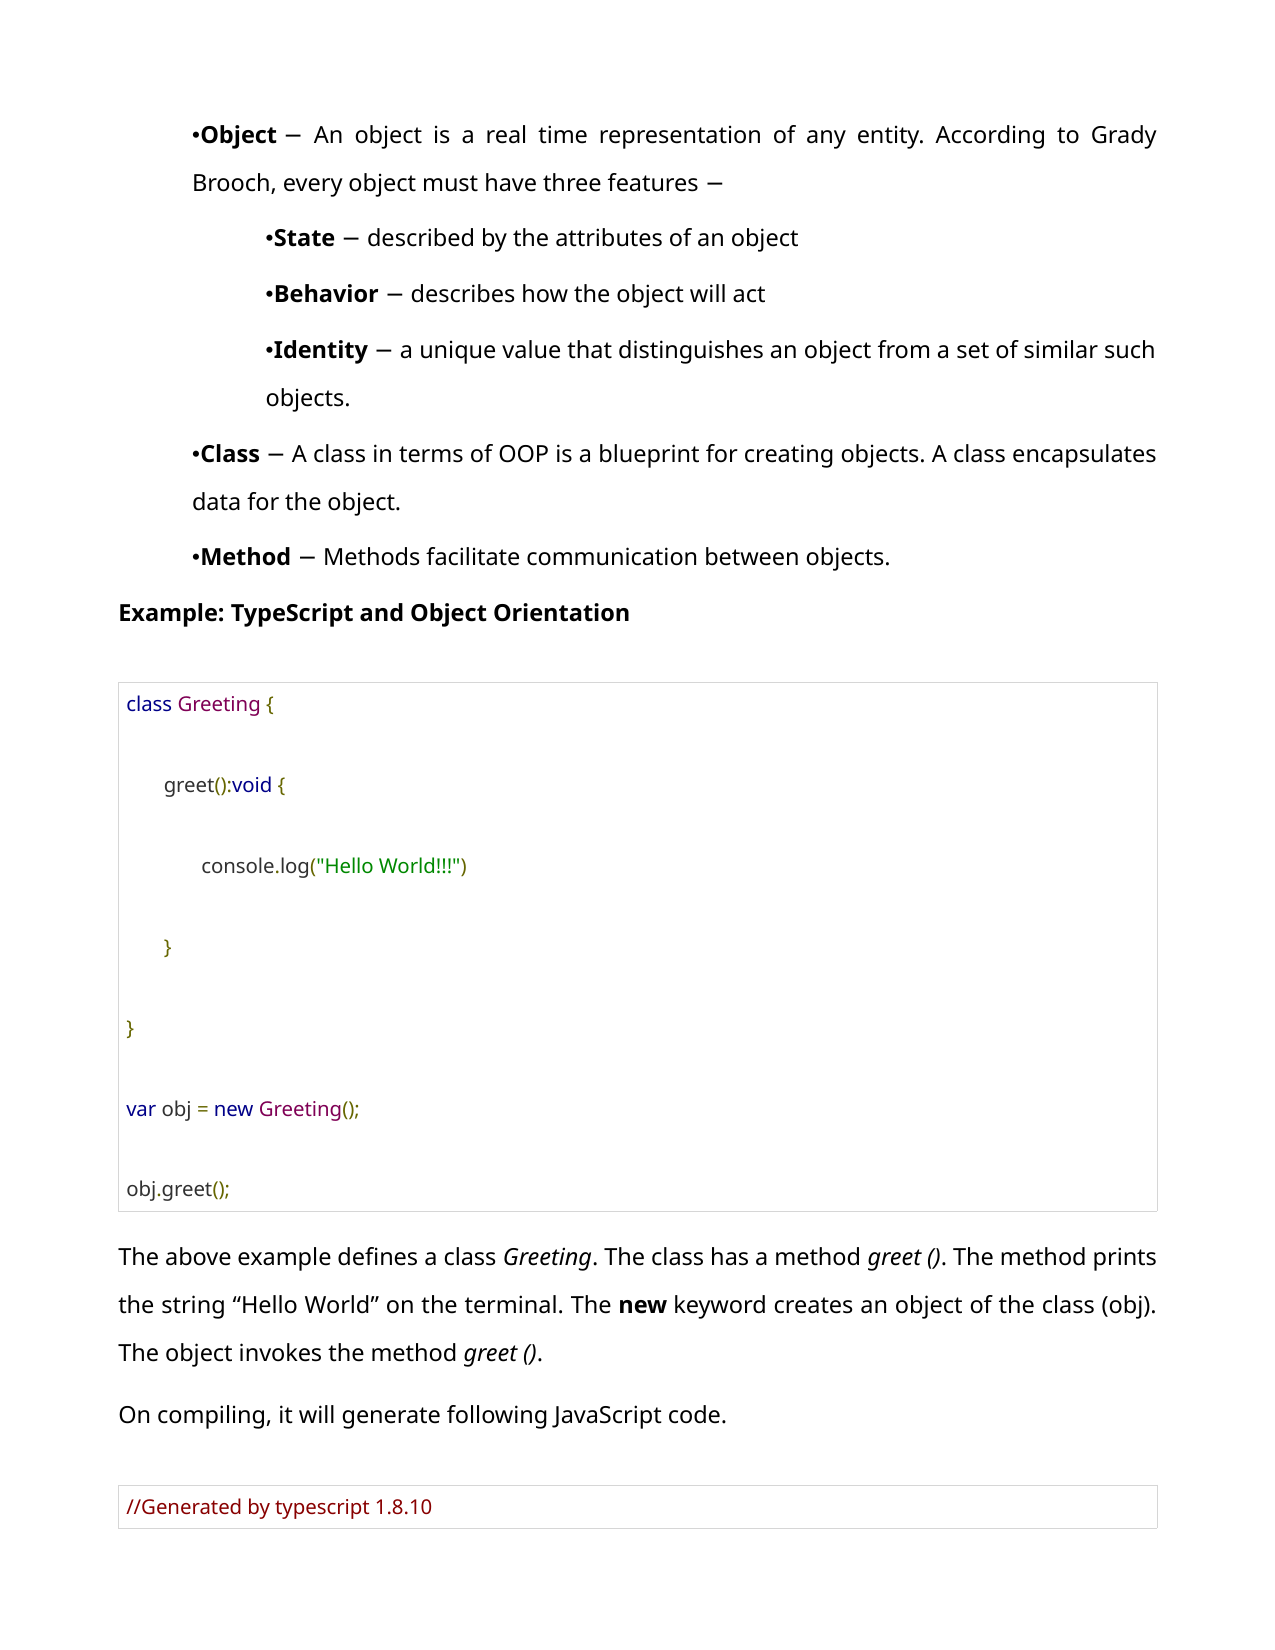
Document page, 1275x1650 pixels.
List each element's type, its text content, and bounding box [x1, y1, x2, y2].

text class Greeting { [119, 683, 1157, 718]
text Example: TypeScript and Object Orientation [118, 596, 1157, 628]
text obj.greet(); [119, 1167, 1157, 1211]
text On compiling, it will generate following JavaScript code. [118, 1398, 1157, 1431]
text console.log("Hello World!!!") [119, 844, 1157, 880]
list State − described by the attributes of an object [118, 222, 1157, 254]
list Object − An object is a real time representation of any entity. According to Grady Brooch, every object must have three features − [118, 118, 1157, 198]
text //Generated by typescript 1.8.10 [119, 1486, 1157, 1528]
text } [119, 1006, 1157, 1042]
list Behavior − describes how the object will act [118, 277, 1157, 309]
text The above example defines a class Greeting. The class has a method greet (). The method prints the string “Hello World” on the terminal. The new keyword creates an object of the class (obj). The object invokes the method greet (). [118, 1240, 1157, 1368]
text greet():void { [119, 763, 1157, 799]
text } [119, 925, 1157, 961]
list Identity − a unique value that distinguishes an object from a set of similar such objects. [118, 333, 1157, 413]
list Class − A class in terms of OOP is a blueprint for creating objects. A class encapsulates data for the object. [118, 437, 1157, 517]
text var obj = new Greeting(); [119, 1087, 1157, 1122]
list Method − Methods facilitate communication between objects. [118, 541, 1157, 572]
